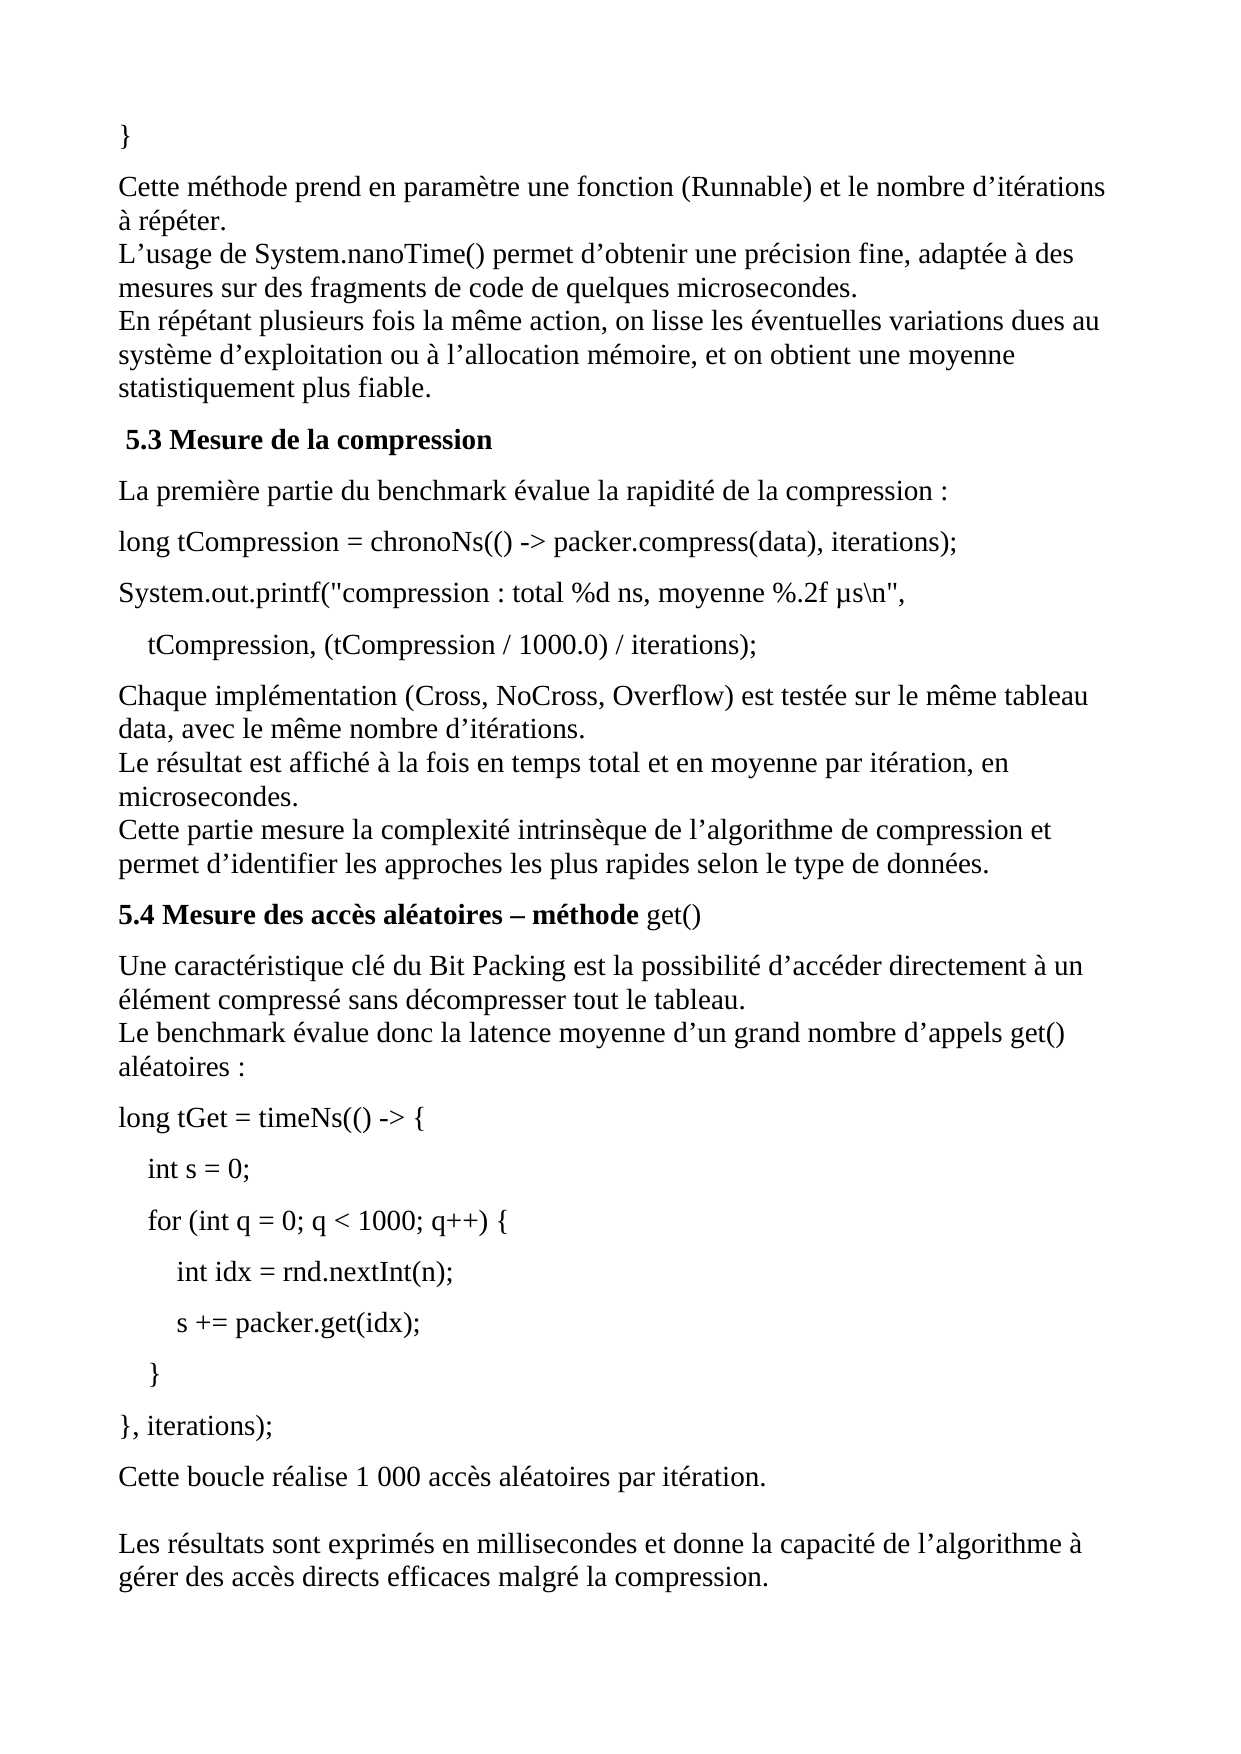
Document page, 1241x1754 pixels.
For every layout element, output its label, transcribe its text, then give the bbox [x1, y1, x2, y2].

text Cette méthode prend en paramètre une fonction (Runnable) et le nombre d’itérations à répéter. L’usage de System.nanoTime() permet d’obtenir une précision fine, adaptée à des mesures sur des fragments de code de quelques microsecondes. En répétant plusieurs fois la même action, on lisse les éventuelles variations dues au système d’exploitation ou à l’allocation mémoire, et on obtient une moyenne statistiquement plus fiable. [118, 169, 1122, 404]
subtitle 5.3 Mesure de la compression [118, 422, 1122, 455]
text Une caractéristique clé du Bit Packing est la possibilité d’accéder directement à un élément compressé sans décompresser tout le tableau. Le benchmark évalue donc la latence moyenne d’un grand nombre d’appels get() aléatoires : [118, 948, 1122, 1082]
text tCompression, (tCompression / 1000.0) / iterations); [118, 627, 1122, 660]
text long tCompression = chronoNs(() -> packer.compress(data), iterations); [118, 524, 1122, 558]
text } [118, 1356, 1122, 1390]
text } [118, 118, 1122, 152]
text int s = 0; [118, 1151, 1122, 1185]
text }, iterations); [118, 1408, 1122, 1441]
text System.out.printf("compression : total %d ns, moyenne %.2f µs\n", [118, 576, 1122, 609]
subtitle 5.4 Mesure des accès aléatoires – méthode get() [118, 897, 1122, 931]
text Chaque implémentation (Cross, NoCross, Overflow) est testée sur le même tableau data, avec le même nombre d’itérations. Le résultat est affiché à la fois en temps total et en moyenne par itération, en microsecondes. Cette partie mesure la complexité intrinsèque de l’algorithme de compression et permet d’identifier les approches les plus rapides selon le type de données. [118, 678, 1122, 879]
text Cette boucle réalise 1 000 accès aléatoires par itération. Les résultats sont exprimés en millisecondes et donne la capacité de l’algorithme à gérer des accès directs efficaces malgré la compression. [118, 1459, 1122, 1593]
text long tGet = timeNs(() -> { [118, 1100, 1122, 1134]
text s += packer.get(idx); [118, 1305, 1122, 1339]
text int idx = rnd.nextInt(n); [118, 1254, 1122, 1287]
text for (int q = 0; q < 1000; q++) { [118, 1203, 1122, 1236]
text La première partie du benchmark évalue la rapidité de la compression : [118, 473, 1122, 507]
